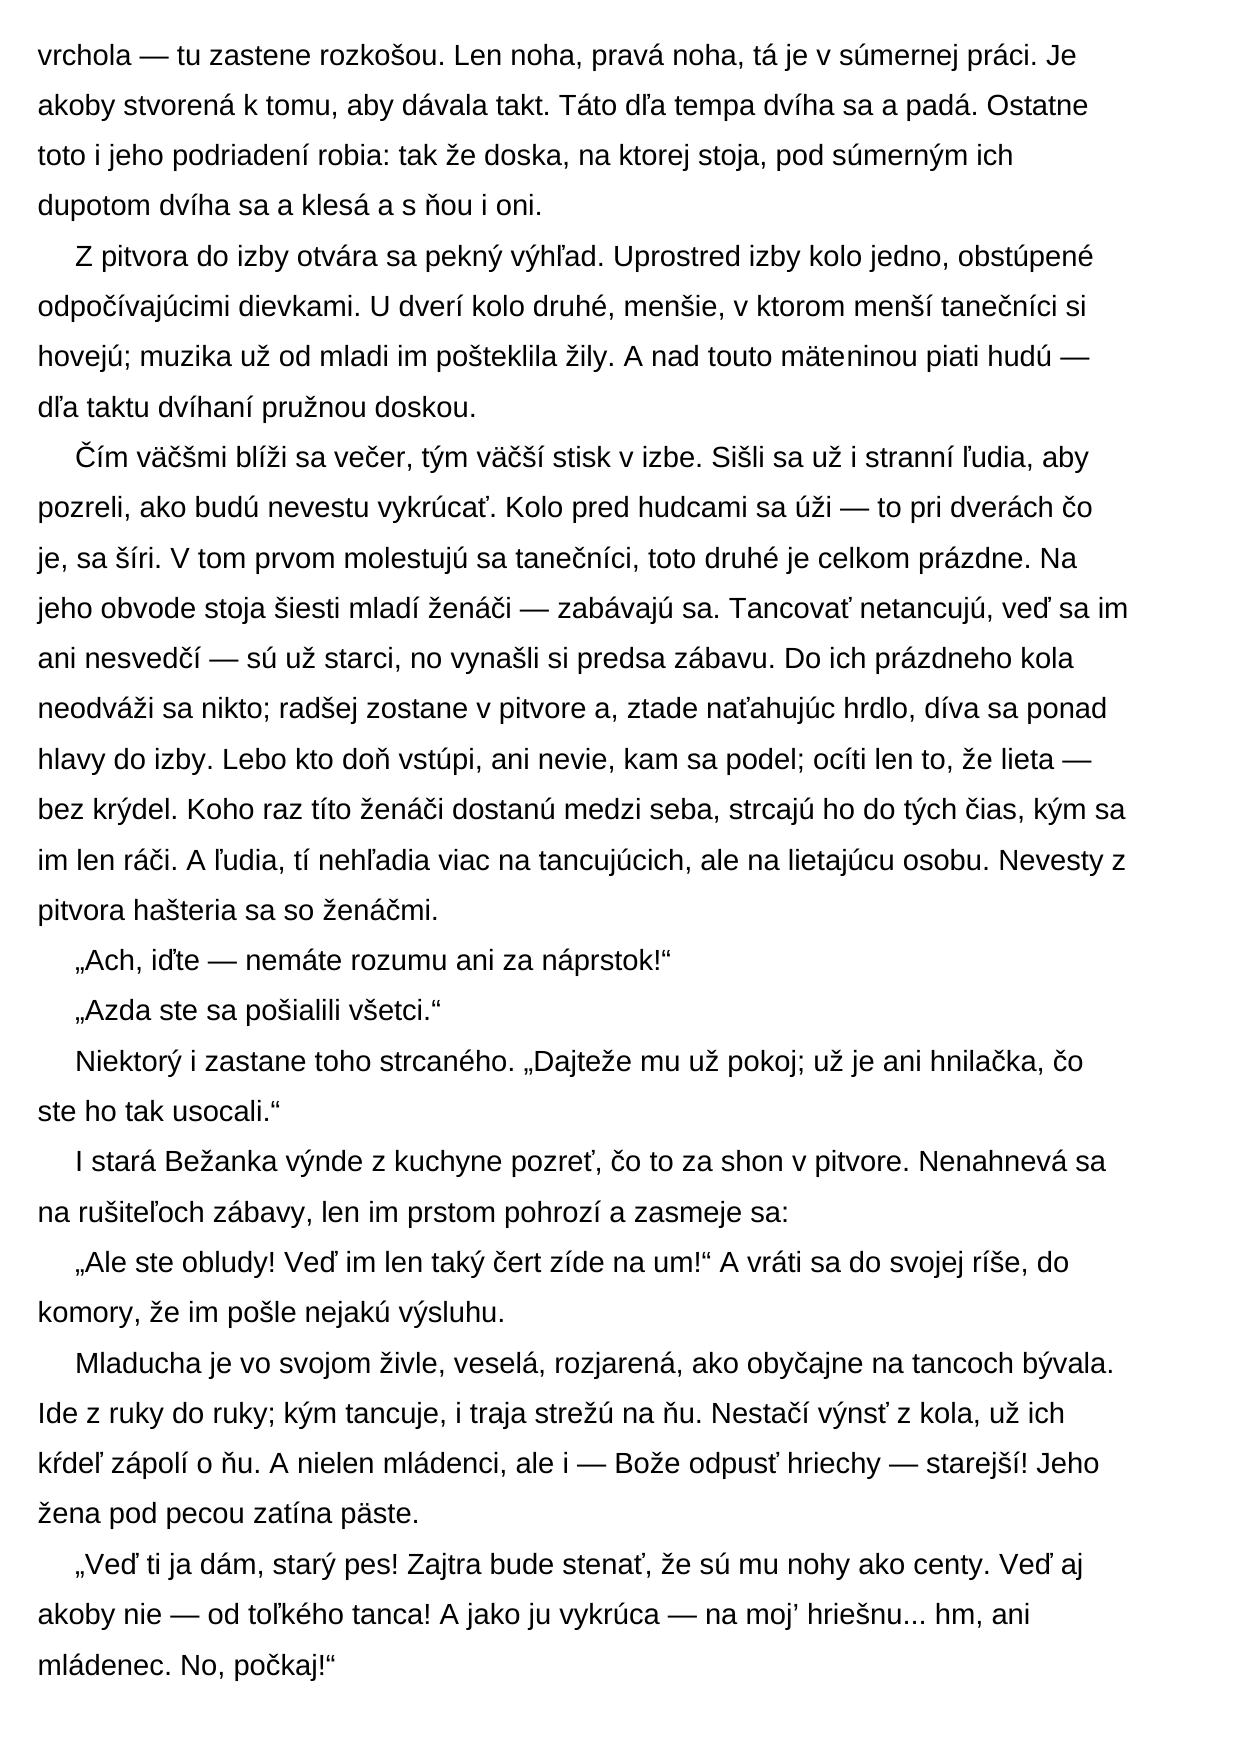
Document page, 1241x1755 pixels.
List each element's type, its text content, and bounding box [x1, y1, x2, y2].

text Niektorý i zastane toho strcaného. „Dajteže mu už pokoj; už je ani hnilačka, čo ste ho tak usocali.“ [37, 1044, 1130, 1128]
text „Ale ste obludy! Veď im len taký čert zíde na um!“ A vráti sa do svojej ríše, do komory, že im pošle nejakú výsluhu. [37, 1245, 1130, 1329]
text Čím väčšmi blíži sa večer, tým väčší stisk v izbe. Sišli sa už i stranní ľudia, aby pozreli, ako budú nevestu vykrúcať. Kolo pred hudcami sa úži — to pri dverách čo je, sa šíri. V tom prvom molestujú sa tanečníci, toto druhé je celkom prázdne. Na jeho obvode stoja šiesti mladí ženáči — zabávajú sa. Tancovať netancujú, veď sa im ani nesvedčí — sú už starci, no vynašli si predsa zábavu. Do ich prázdneho kola neodváži sa nikto; radšej zostane v pitvore a, ztade naťahujúc hrdlo, díva sa ponad hlavy do izby. Lebo kto doň vstúpi, ani nevie, kam sa podel; ocíti len to, že lieta — bez krýdel. Koho raz títo ženáči dostanú medzi seba, strcajú ho do tých čias, kým sa im len ráči. A ľudia, tí nehľadia viac na tancujúcich, ale na lietajúcu osobu. Nevesty z pitvora hašteria sa so ženáčmi. [37, 440, 1130, 926]
text I stará Bežanka výnde z kuchyne pozreť, čo to za shon v pitvore. Nenahnevá sa na rušiteľoch zábavy, len im prstom pohrozí a zasmeje sa: [37, 1144, 1130, 1228]
text „Azda ste sa pošialili všetci.“ [37, 993, 1130, 1027]
text Mladucha je vo svojom živle, veselá, rozjarená, ako obyčajne na tancoch bývala. Ide z ruky do ruky; kým tancuje, i traja strežú na ňu. Nestačí výnsť z kola, už ich kŕdeľ zápolí o ňu. A nielen mládenci, ale i — Bože odpusť hriechy — starejší! Jeho žena pod pecou zatína päste. [37, 1346, 1130, 1530]
text „Ach, iďte — nemáte rozumu ani za náprstok!“ [37, 943, 1130, 977]
text vrchola — tu zastene rozkošou. Len noha, pravá noha, tá je v súmernej práci. Je akoby stvorená k tomu, aby dávala takt. Táto dľa tempa dvíha sa a padá. Ostatne toto i jeho podriadení robia: tak že doska, na ktorej stoja, pod súmerným ich dupotom dvíha sa a klesá a s ňou i oni. [37, 37, 1130, 222]
text „Veď ti ja dám, starý pes! Zajtra bude stenať, že sú mu nohy ako centy. Veď aj akoby nie — od toľkého tanca! A jako ju vykrúca — na moj’ hriešnu... hm, ani mládenec. No, počkaj!“ [37, 1547, 1130, 1681]
text Z pitvora do izby otvára sa pekný výhľad. Uprostred izby kolo jedno, obstúpené odpočívajúcimi dievkami. U dverí kolo druhé, menšie, v ktorom menší tanečníci si hovejú; muzika už od mladi im pošteklila žily. A nad touto mäteninou piati hudú — dľa taktu dvíhaní pružnou doskou. [37, 239, 1130, 423]
